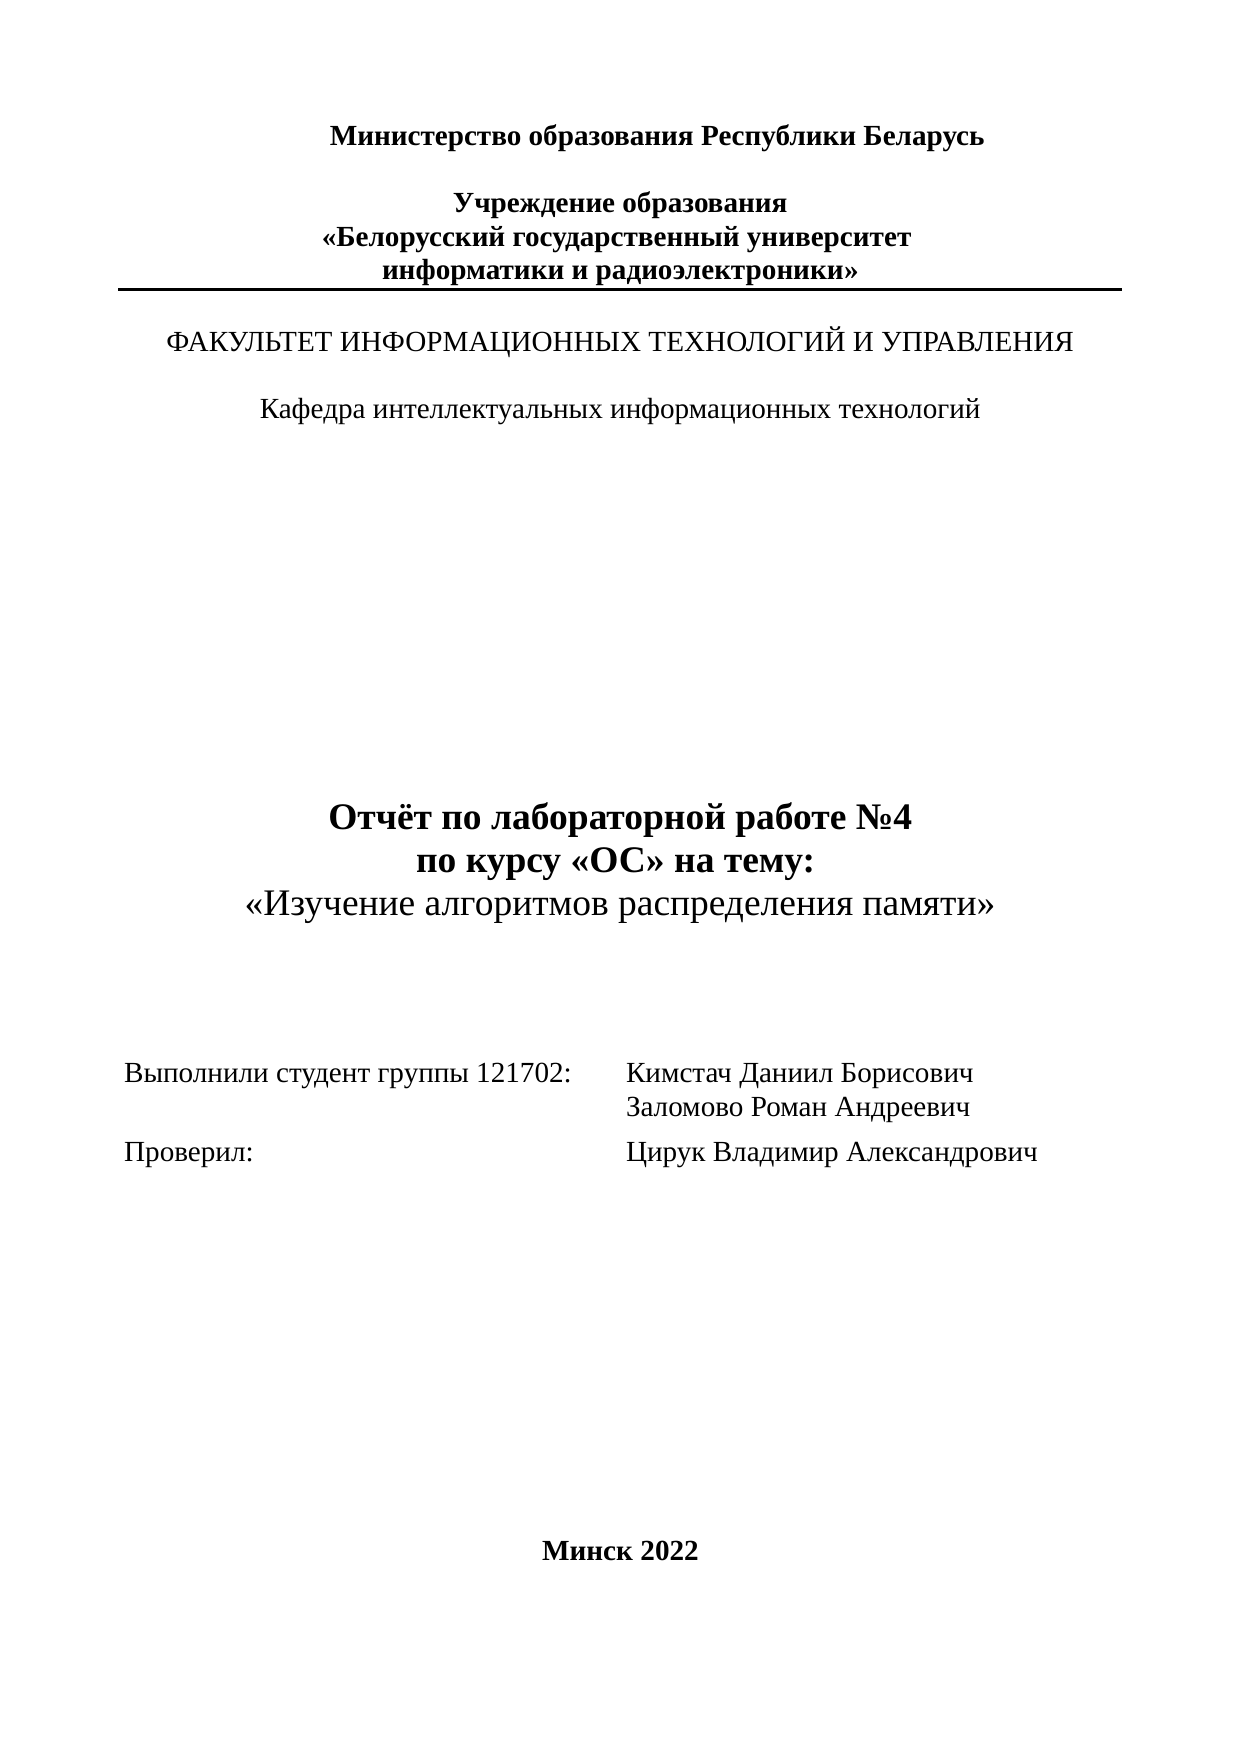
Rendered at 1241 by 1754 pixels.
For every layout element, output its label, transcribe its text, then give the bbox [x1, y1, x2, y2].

text ФАКУЛЬТЕТ ИНФОРМАЦИОННЫХ ТЕХНОЛОГИЙ И УПРАВЛЕНИЯ [118, 324, 1122, 358]
text Отчёт по лабораторной работе №4 [118, 794, 1122, 838]
table_header Выполнили студент группы 121702: [118, 1050, 620, 1128]
text по курсу «ОС» на тему: «Изучение алгоритмов распределения памяти» [118, 838, 1122, 1024]
text Министерство образования Республики Беларусь [118, 118, 1122, 152]
text Минск 2022 [118, 1533, 1122, 1566]
text Кафедра интеллектуальных информационных технологий [118, 392, 1122, 459]
table_cell Цирук Владимир Александрович [620, 1128, 1122, 1173]
text информатики и радиоэлектроники» [118, 252, 1122, 288]
table_cell Проверил: [118, 1128, 620, 1173]
table_header Кимстач Даниил Борисович Заломово Роман Андреевич [620, 1050, 1122, 1128]
text «Белорусский государственный университет [118, 219, 1122, 252]
text Учреждение образования [118, 185, 1122, 219]
